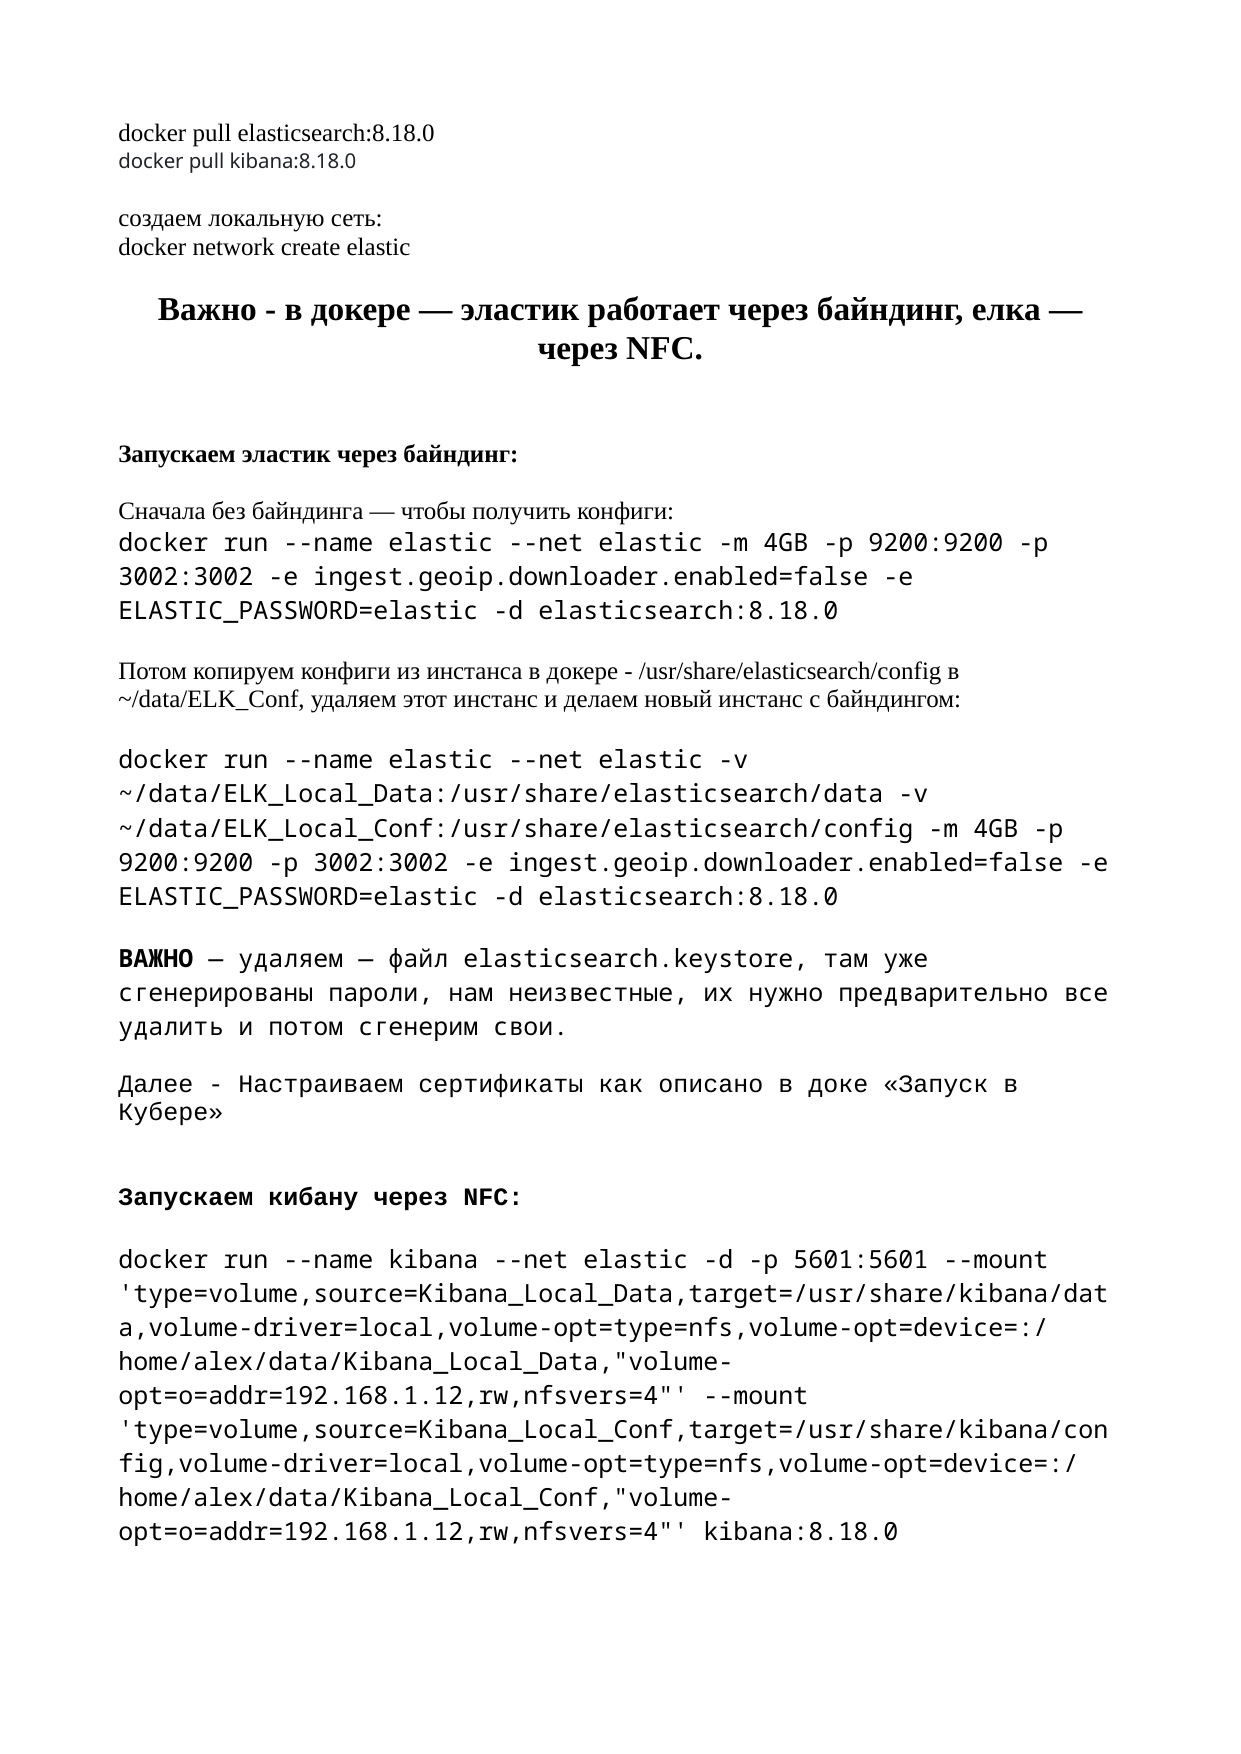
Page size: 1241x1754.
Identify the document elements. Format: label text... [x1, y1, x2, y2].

text ВАЖНО — удаляем — файл elasticsearch.keystore, там уже сгенерированы пароли, нам неизвестные, их нужно предварительно все удалить и потом сгенерим свои. [118, 941, 1122, 1043]
text Далее - Настраиваем сертификаты как описано в доке «Запуск в Кубере» [118, 1071, 1122, 1128]
text Важно - в докере — эластик работает через байндинг, елка — через NFC. [118, 289, 1122, 366]
text docker run --name elastic --net elastic -m 4GB -p 9200:9200 -p 3002:3002 -e ingest.geoip.downloader.enabled=false -e ELASTIC_PASSWORD=elastic -d elasticsearch:8.18.0 [118, 525, 1122, 627]
text Сначала без байндинга — чтобы получить конфиги: [118, 496, 1122, 525]
text docker run --name kibana --net elastic -d -p 5601:5601 --mount 'type=volume,source=Kibana_Local_Data,target=/usr/share/kibana/data,volume-driver=local,volume-opt=type=nfs,volume-opt=device=:/home/alex/data/Kibana_Local_Data,"volume-opt=o=addr=192.168.1.12,rw,nfsvers=4"' --mount 'type=volume,source=Kibana_Local_Conf,target=/usr/share/kibana/config,volume-driver=local,volume-opt=type=nfs,volume-opt=device=:/home/alex/data/Kibana_Local_Conf,"volume-opt=o=addr=192.168.1.12,rw,nfsvers=4"' kibana:8.18.0 [118, 1241, 1122, 1548]
text Запускаем эластик через байндинг: [118, 439, 1122, 467]
text Запускаем кибану через NFC: [118, 1184, 1122, 1213]
text docker run --name elastic --net elastic -v ~/data/ELK_Local_Data:/usr/share/elasticsearch/data -v ~/data/ELK_Local_Conf:/usr/share/elasticsearch/config -m 4GB -p 9200:9200 -p 3002:3002 -e ingest.geoip.downloader.enabled=false -e ELASTIC_PASSWORD=elastic -d elasticsearch:8.18.0 [118, 742, 1122, 912]
text создаем локальную сеть: [118, 203, 1122, 232]
text docker pull elasticsearch:8.18.0 [118, 118, 1122, 147]
text docker pull kibana:8.18.0 [118, 147, 1122, 174]
text docker network create elastic [118, 232, 1122, 261]
text Потом копируем конфиги из инстанса в докере - /usr/share/elasticsearch/config в ~/data/ELK_Conf, удаляем этот инстанс и делаем новый инстанс с байндингом: [118, 656, 1122, 713]
